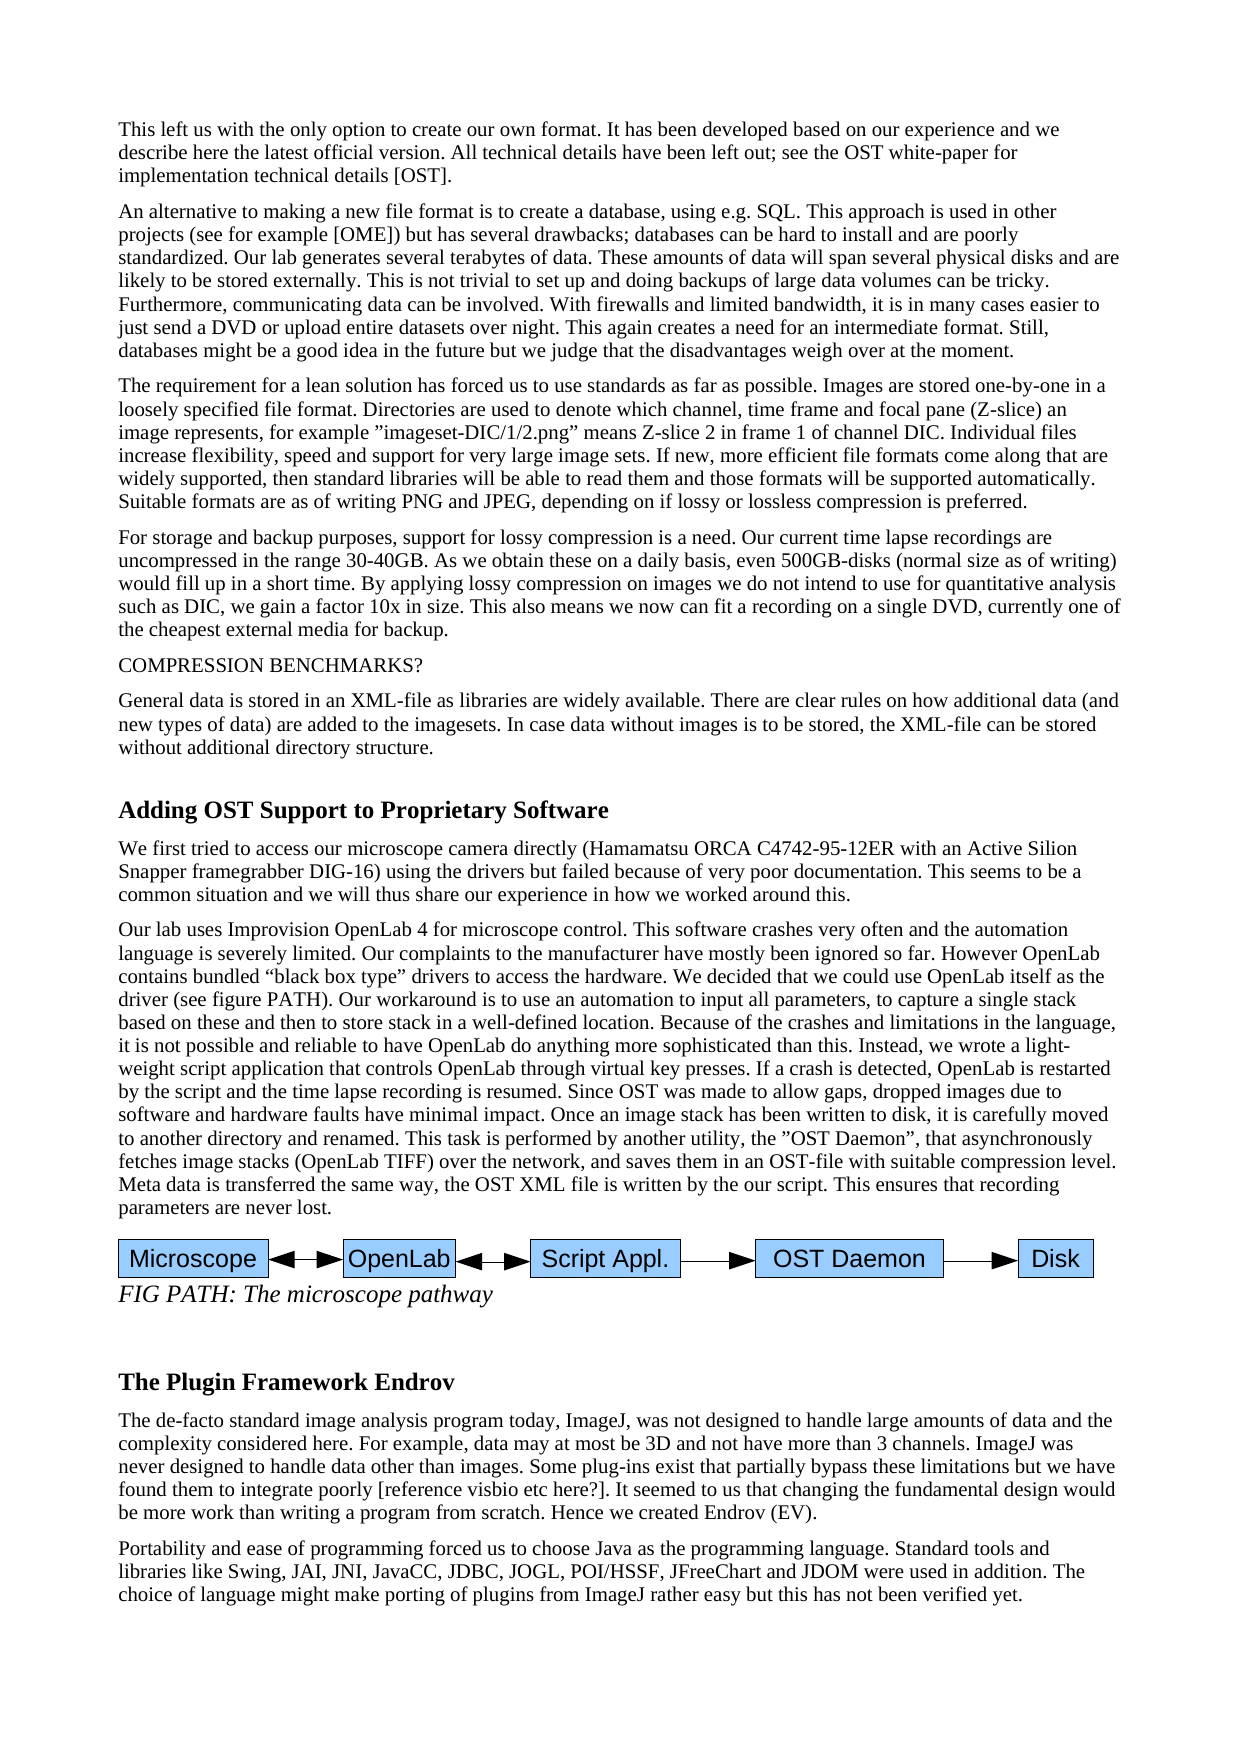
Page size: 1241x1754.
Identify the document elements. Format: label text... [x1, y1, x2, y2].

text This left us with the only option to create our own format. It has been developed based on our experience and we describe here the latest official version. All technical details have been left out; see the OST white-paper for implementation technical details [OST]. [118, 118, 1122, 187]
text The de-facto standard image analysis program today, ImageJ, was not designed to handle large amounts of data and the complexity considered here. For example, data may at most be 3D and not have more than 3 channels. ImageJ was never designed to handle data other than images. Some plug-ins exist that partially bypass these limitations but we have found them to integrate poorly [reference visbio etc here?]. It seemed to us that changing the fundamental design would be more work than writing a program from scratch. Hence we created Endrov (EV). [118, 1408, 1122, 1524]
text General data is stored in an XML-file as libraries are widely available. There are clear rules on how additional data (and new types of data) are added to the imagesets. In case data without images is to be stored, the XML-file can be stored without additional directory structure. [118, 689, 1122, 759]
text An alternative to making a new file format is to create a database, using e.g. SQL. This approach is used in other projects (see for example [OME]) but has several drawbacks; databases can be hard to install and are poorly standardized. Our lab generates several terabytes of data. These amounts of data will span several physical disks and are likely to be stored externally. This is not trivial to set up and doing backups of large data volumes can be tricky. Furthermore, communicating data can be involved. With firewalls and limited bandwidth, it is in many cases easier to just send a DVD or upload entire datasets over night. This again creates a need for an intermediate format. Still, databases might be a good idea in the future but we judge that the disadvantages weigh over at the moment. [118, 200, 1122, 362]
text Our lab uses Improvision OpenLab 4 for microscope control. This software crashes very often and the automation language is severely limited. Our complaints to the manufacturer have mostly been ignored so far. However OpenLab contains bundled “black box type” drivers to access the hardware. We decided that we could use OpenLab itself as the driver (see figure PATH). Our workaround is to use an automation to input all parameters, to capture a single stack based on these and then to store stack in a well-defined location. Because of the crashes and limitations in the language, it is not possible and reliable to have OpenLab do anything more sophisticated than this. Instead, we wrote a light-weight script application that controls OpenLab through virtual key presses. If a crash is detected, OpenLab is restarted by the script and the time lapse recording is resumed. Since OST was made to allow gaps, dropped images due to software and hardware faults have minimal impact. Once an image stack has been written to disk, it is carefully moved to another directory and renamed. This task is performed by another utility, the ”OST Daemon”, that asynchronously fetches image stacks (OpenLab TIFF) over the network, and saves them in an OST-file with suitable compression level. Meta data is transferred the same way, the OST XML file is written by the our script. This ensures that recording parameters are never lost. [118, 918, 1122, 1219]
subtitle The Plugin Framework Endrov [118, 1368, 1122, 1396]
text For storage and backup purposes, support for lossy compression is a need. Our current time lapse recordings are uncompressed in the range 30-40GB. As we obtain these on a daily basis, even 500GB-disks (normal size as of writing) would fill up in a short time. By applying lossy compression on images we do not intend to use for quantitative analysis such as DIC, we gain a factor 10x in size. This also means we now can fit a recording on a single DVD, currently one of the cheapest external media for backup. [118, 526, 1122, 641]
text Portability and ease of programming forced us to choose Java as the programming language. Standard tools and libraries like Swing, JAI, JNI, JavaCC, JDBC, JOGL, POI/HSSF, JFreeChart and JDOM were used in addition. The choice of language might make porting of plugins from ImageJ rather easy but this has not been verified yet. [118, 1537, 1122, 1606]
text The requirement for a lean solution has forced us to use standards as far as possible. Images are stored one-by-one in a loosely specified file format. Directories are used to denote which channel, time frame and focal pane (Z-slice) an image represents, for example ”imageset-DIC/1/2.png” means Z-slice 2 in frame 1 of channel DIC. Individual files increase flexibility, speed and support for very large image sets. If new, more efficient file formats come along that are widely supported, then standard libraries will be able to read them and those formats will be supported automatically. Suitable formats are as of writing PNG and JPEG, depending on if lossy or lossless compression is preferred. [118, 374, 1122, 513]
subtitle Adding OST Support to Proprietary Software [118, 796, 1122, 824]
text COMPRESSION BENCHMARKS? [118, 654, 1122, 677]
text We first tried to access our microscope camera directly (Hamamatsu ORCA C4742-95-12ER with an Active Silion Snapper framegrabber DIG-16) using the drivers but failed because of very poor documentation. This seems to be a common situation and we will thus share our experience in how we worked around this. [118, 836, 1122, 906]
text FIG PATH: The microscope pathway [118, 1260, 1093, 1308]
